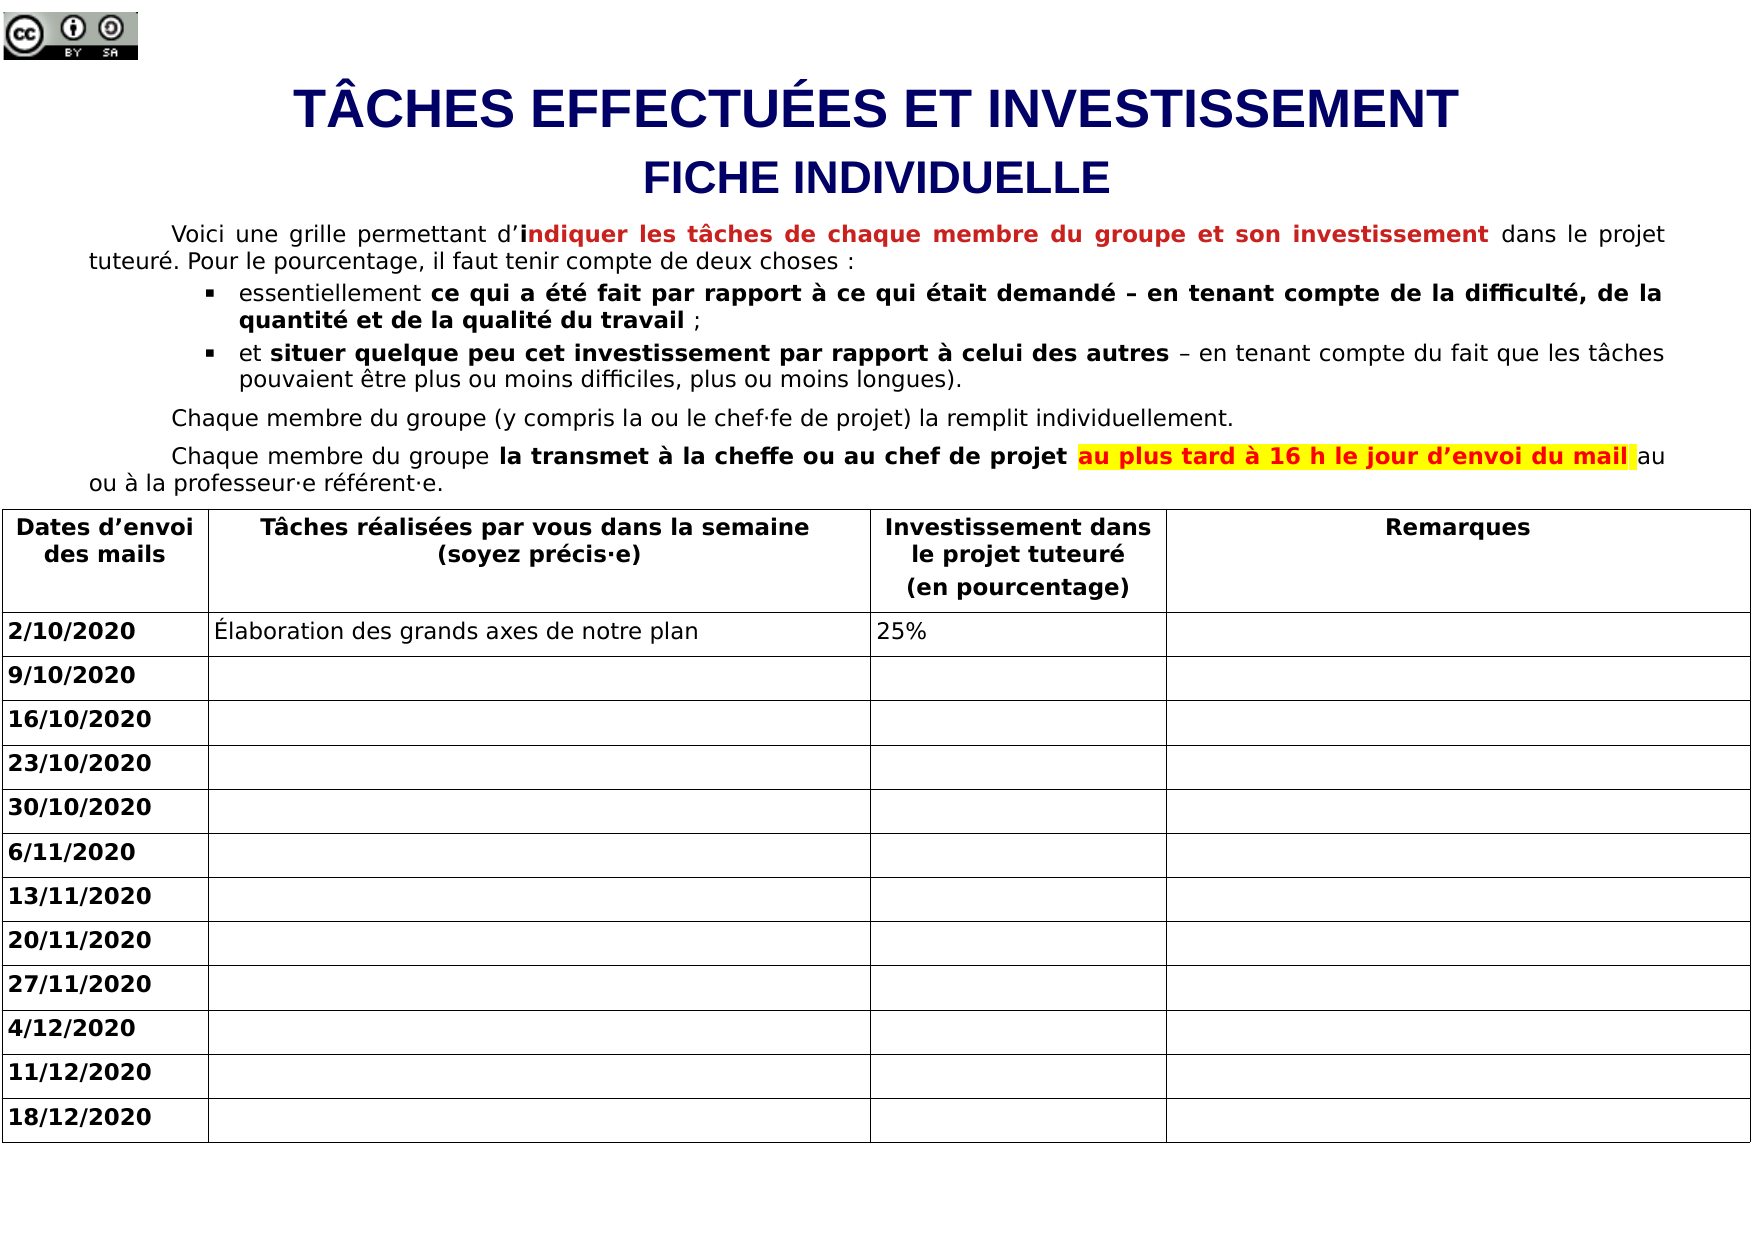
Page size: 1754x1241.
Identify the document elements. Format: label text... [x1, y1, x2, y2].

table_cell 6/11/2020 [3, 834, 208, 877]
table_cell 13/11/2020 [3, 878, 208, 921]
table_cell 27/11/2020 [3, 966, 208, 1009]
table_header Remarques [1167, 510, 1750, 612]
table_cell [871, 1099, 1166, 1142]
table_cell [1167, 613, 1750, 656]
table_cell [209, 1011, 870, 1054]
table_cell [871, 657, 1166, 700]
table_cell [209, 790, 870, 833]
table_cell 9/10/2020 [3, 657, 208, 700]
table_cell [209, 1099, 870, 1142]
text Chaque membre du groupe la transmet à la cheffe ou au chef de projet au plus tard à 16 h le jour d’envoi du mail au ou à la professeur·e référent·e. [88, 443, 1665, 497]
subtitle FICHE INDIVIDUELLE [88, 151, 1665, 204]
table_cell [871, 746, 1166, 789]
table_cell 16/10/2020 [3, 701, 208, 744]
table_cell [1167, 922, 1750, 965]
table_cell [209, 657, 870, 700]
table_cell [1167, 746, 1750, 789]
table_cell 25% [871, 613, 1166, 656]
table_cell 30/10/2020 [3, 790, 208, 833]
table_cell [1167, 1055, 1750, 1098]
table_cell [871, 790, 1166, 833]
text Chaque membre du groupe (y compris la ou le chef·fe de projet) la remplit individuellement. [88, 405, 1665, 432]
table_cell [1167, 790, 1750, 833]
table_cell [1167, 701, 1750, 744]
table_cell [1167, 657, 1750, 700]
table_cell [209, 1055, 870, 1098]
list essentiellement ce qui a été fait par rapport à ce qui était demandé – en tenant compte de la difficulté, de la quantité et de la qualité du travail ; [201, 281, 1665, 334]
table_cell [209, 834, 870, 877]
table_header Dates d’envoi des mails [3, 510, 208, 612]
table_header Investissement dans le projet tuteuré (en pourcentage) [871, 510, 1166, 612]
text Voici une grille permettant d’indiquer les tâches de chaque membre du groupe et son investissement dans le projet tuteuré. Pour le pourcentage, il faut tenir compte de deux choses : [88, 221, 1665, 275]
list et situer quelque peu cet investissement par rapport à celui des autres – en tenant compte du fait que les tâches pouvaient être plus ou moins difficiles, plus ou moins longues). [201, 340, 1665, 393]
table_cell [871, 878, 1166, 921]
table_cell [871, 701, 1166, 744]
table_cell [1167, 834, 1750, 877]
table_cell 18/12/2020 [3, 1099, 208, 1142]
table_cell 4/12/2020 [3, 1011, 208, 1054]
table_cell [209, 966, 870, 1009]
table_cell [1167, 878, 1750, 921]
subtitle TÂCHES EFFECTUÉES ET INVESTISSEMENT [88, 77, 1665, 139]
picture [3, 12, 138, 60]
table_cell 11/12/2020 [3, 1055, 208, 1098]
table_cell Élaboration des grands axes de notre plan [209, 613, 870, 656]
table_cell [209, 701, 870, 744]
table_cell 2/10/2020 [3, 613, 208, 656]
table_cell [871, 834, 1166, 877]
table_cell 20/11/2020 [3, 922, 208, 965]
table_cell [871, 1011, 1166, 1054]
table_cell [1167, 966, 1750, 1009]
table_header Tâches réalisées par vous dans la semaine (soyez précis·e) [209, 510, 870, 612]
table_cell 23/10/2020 [3, 746, 208, 789]
table_cell [1167, 1011, 1750, 1054]
table_cell [871, 922, 1166, 965]
table_cell [871, 1055, 1166, 1098]
table_cell [871, 966, 1166, 1009]
table_cell [209, 878, 870, 921]
table_cell [209, 746, 870, 789]
table_cell [209, 922, 870, 965]
table_cell [1167, 1099, 1750, 1142]
